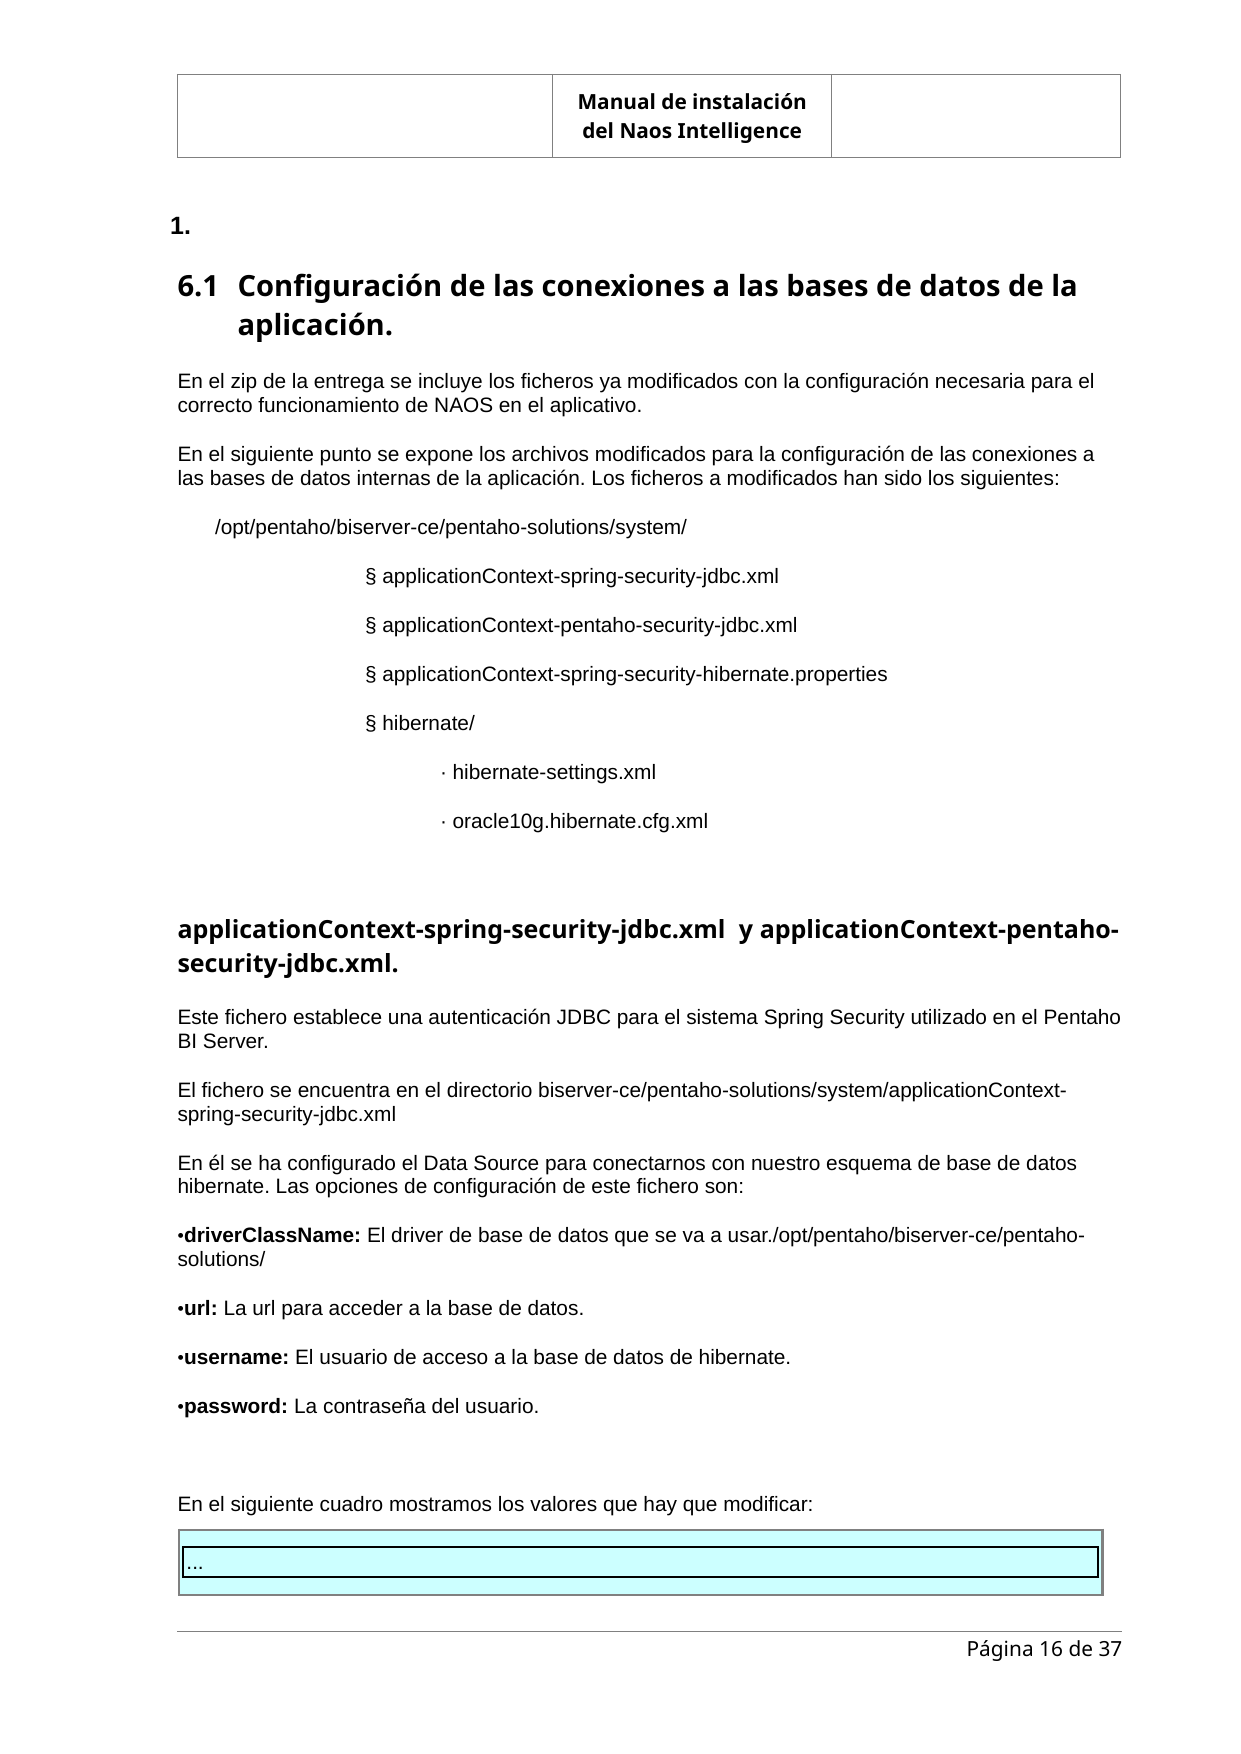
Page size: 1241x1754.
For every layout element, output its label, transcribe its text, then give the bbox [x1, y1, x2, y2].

text En el zip de la entrega se incluye los ficheros ya modificados con la configuración necesaria para el correcto funcionamiento de NAOS en el aplicativo. [177, 369, 1122, 417]
list password: La contraseña del usuario. [177, 1394, 1122, 1418]
table_header ... [180, 1531, 1101, 1594]
text § applicationContext-spring-security-hibernate.properties [365, 662, 1122, 686]
text /opt/pentaho/biserver-ce/pentaho-solutions/system/ [215, 515, 1122, 539]
text § applicationContext-spring-security-jdbc.xml [365, 564, 1122, 588]
text Este fichero establece una autenticación JDBC para el sistema Spring Security utilizado en el Pentaho BI Server. [177, 1004, 1122, 1052]
text § hibernate/ [365, 711, 1122, 735]
text En el siguiente cuadro mostramos los valores que hay que modificar: [177, 1492, 1122, 1516]
text El fichero se encuentra en el directorio biserver-ce/pentaho-solutions/system/applicationContext-spring-security-jdbc.xml [177, 1077, 1122, 1125]
text · hibernate-settings.xml [440, 760, 1122, 784]
list driverClassName: El driver de base de datos que se va a usar./opt/pentaho/biserver-ce/pentaho-solutions/ [177, 1223, 1122, 1271]
text · oracle10g.hibernate.cfg.xml [440, 809, 1122, 833]
list username: El usuario de acceso a la base de datos de hibernate. [177, 1345, 1122, 1369]
subtitle applicationContext-spring-security-jdbc.xml y applicationContext-pentaho-security-jdbc.xml. [177, 911, 1122, 979]
text En él se ha configurado el Data Source para conectarnos con nuestro esquema de base de datos hibernate. Las opciones de configuración de este fichero son: [177, 1150, 1122, 1198]
text § applicationContext-pentaho-security-jdbc.xml [365, 613, 1122, 637]
list url: La url para acceder a la base de datos. [177, 1296, 1122, 1320]
text En el siguiente punto se expone los archivos modificados para la configuración de las conexiones a las bases de datos internas de la aplicación. Los ficheros a modificados han sido los siguientes: [177, 442, 1122, 490]
